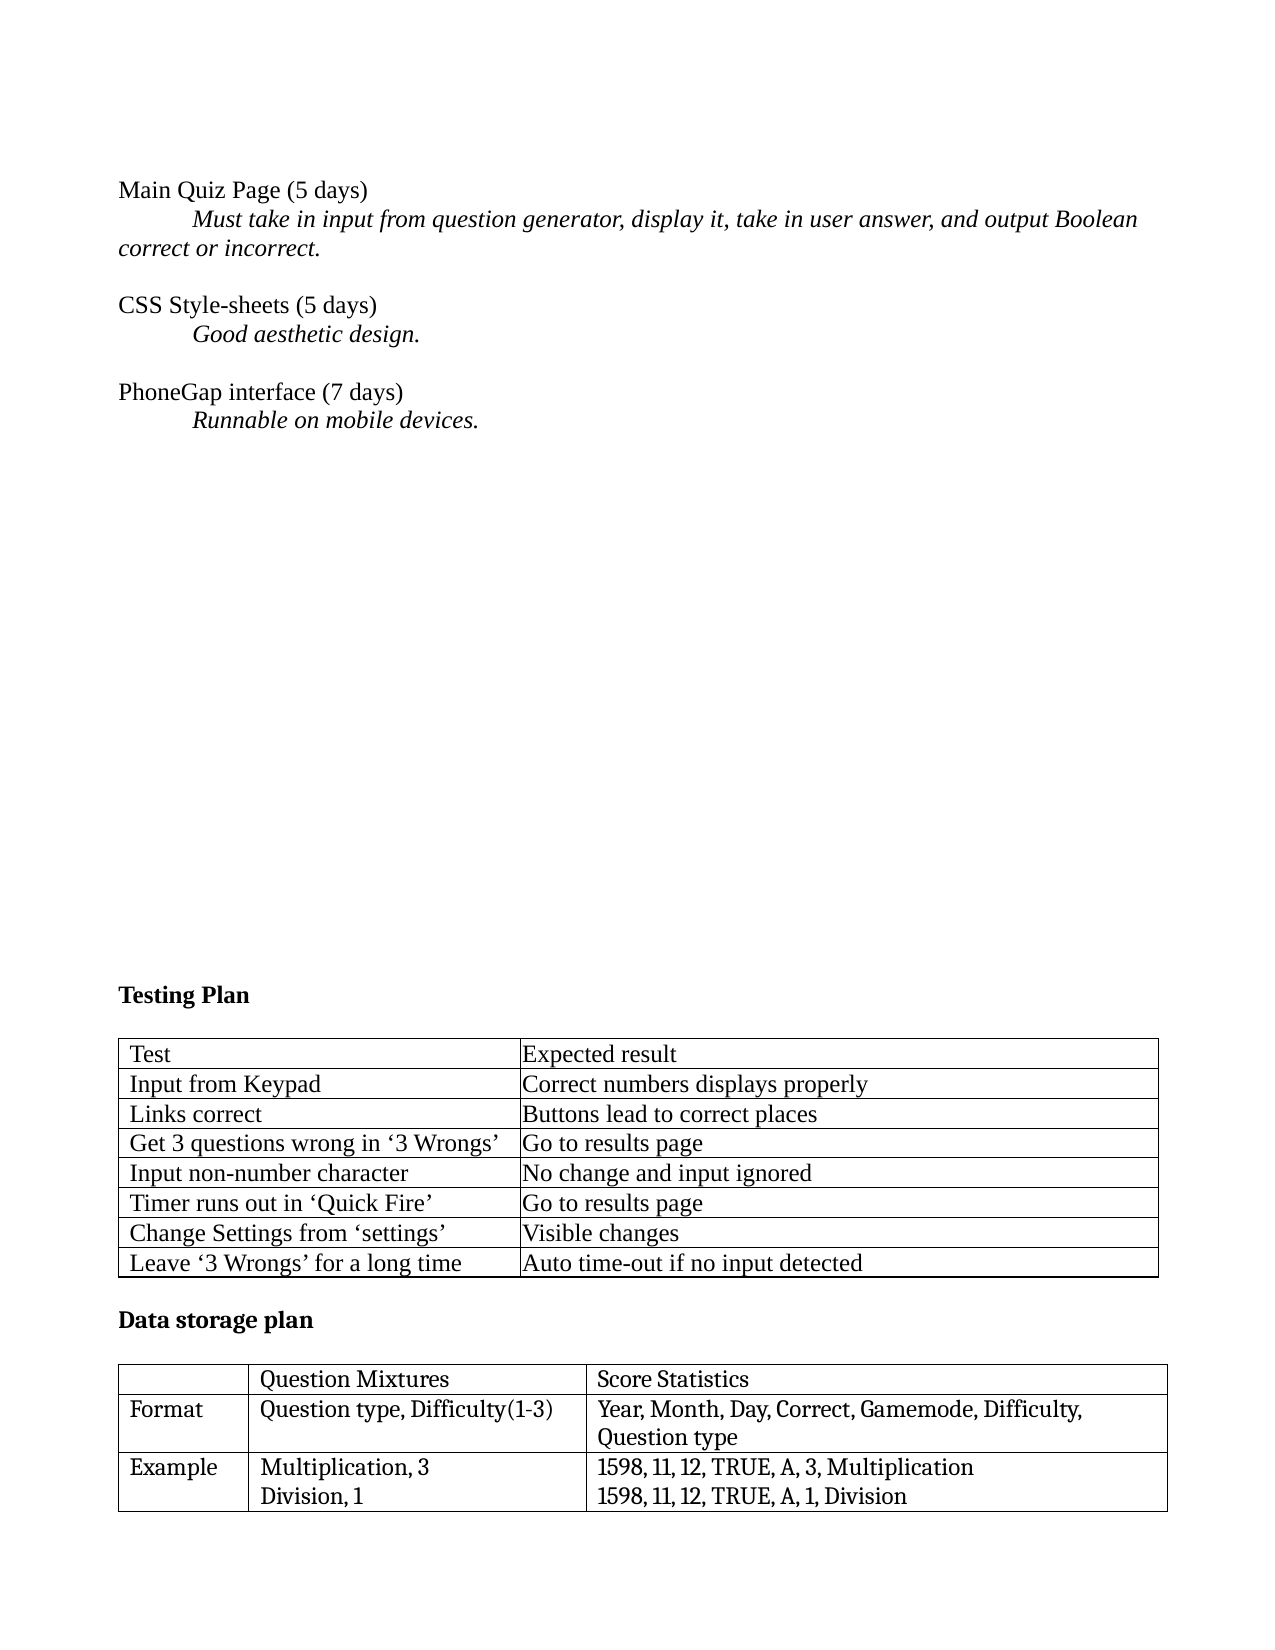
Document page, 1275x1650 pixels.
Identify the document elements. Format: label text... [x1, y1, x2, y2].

table_cell Leave ‘3 Wrongs’ for a long time [119, 1248, 520, 1276]
table_cell Auto time-out if no input detected [521, 1248, 1158, 1276]
table_cell Change Settings from ‘settings’ [119, 1218, 520, 1247]
table_cell Buttons lead to correct places [521, 1099, 1158, 1127]
text Main Quiz Page (5 days) [118, 176, 1157, 204]
text Runnable on mobile devices. [118, 406, 1157, 434]
table_header Expected result [521, 1039, 1158, 1068]
text Data storage plan [118, 1306, 1157, 1335]
table_header Test [119, 1039, 520, 1068]
table_cell No change and input ignored [521, 1158, 1158, 1187]
table_header [119, 1365, 248, 1393]
text PhoneGap interface (7 days) [118, 377, 1157, 406]
table_cell Links correct [119, 1099, 520, 1127]
text Must take in input from question generator, display it, take in user answer, and output Boolean correct or incorrect. [118, 204, 1157, 262]
table_cell Question type, Difficulty(1-3) [249, 1395, 586, 1452]
table_cell Timer runs out in ‘Quick Fire’ [119, 1188, 520, 1217]
table_cell Format [119, 1395, 248, 1452]
table_cell 1598, 11, 12, TRUE, A, 3, Multiplication 1598, 11, 12, TRUE, A, 1, Division [587, 1453, 1167, 1511]
text CSS Style-sheets (5 days) [118, 291, 1157, 319]
table_cell Multiplication, 3 Division, 1 [249, 1453, 586, 1511]
table_cell Input from Keypad [119, 1069, 520, 1098]
table_cell Go to results page [521, 1129, 1158, 1157]
table_cell Go to results page [521, 1188, 1158, 1217]
text Good aesthetic design. [118, 319, 1157, 348]
table_cell Input non-number character [119, 1158, 520, 1187]
table_cell Example [119, 1453, 248, 1511]
table_cell Correct numbers displays properly [521, 1069, 1158, 1098]
table_header Question Mixtures [249, 1365, 586, 1393]
text Testing Plan [118, 981, 1157, 1009]
table_header Score Statistics [587, 1365, 1167, 1393]
table_cell Get 3 questions wrong in ‘3 Wrongs’ [119, 1129, 520, 1157]
table_cell Visible changes [521, 1218, 1158, 1247]
table_cell Year, Month, Day, Correct, Gamemode, Difficulty, Question type [587, 1395, 1167, 1452]
